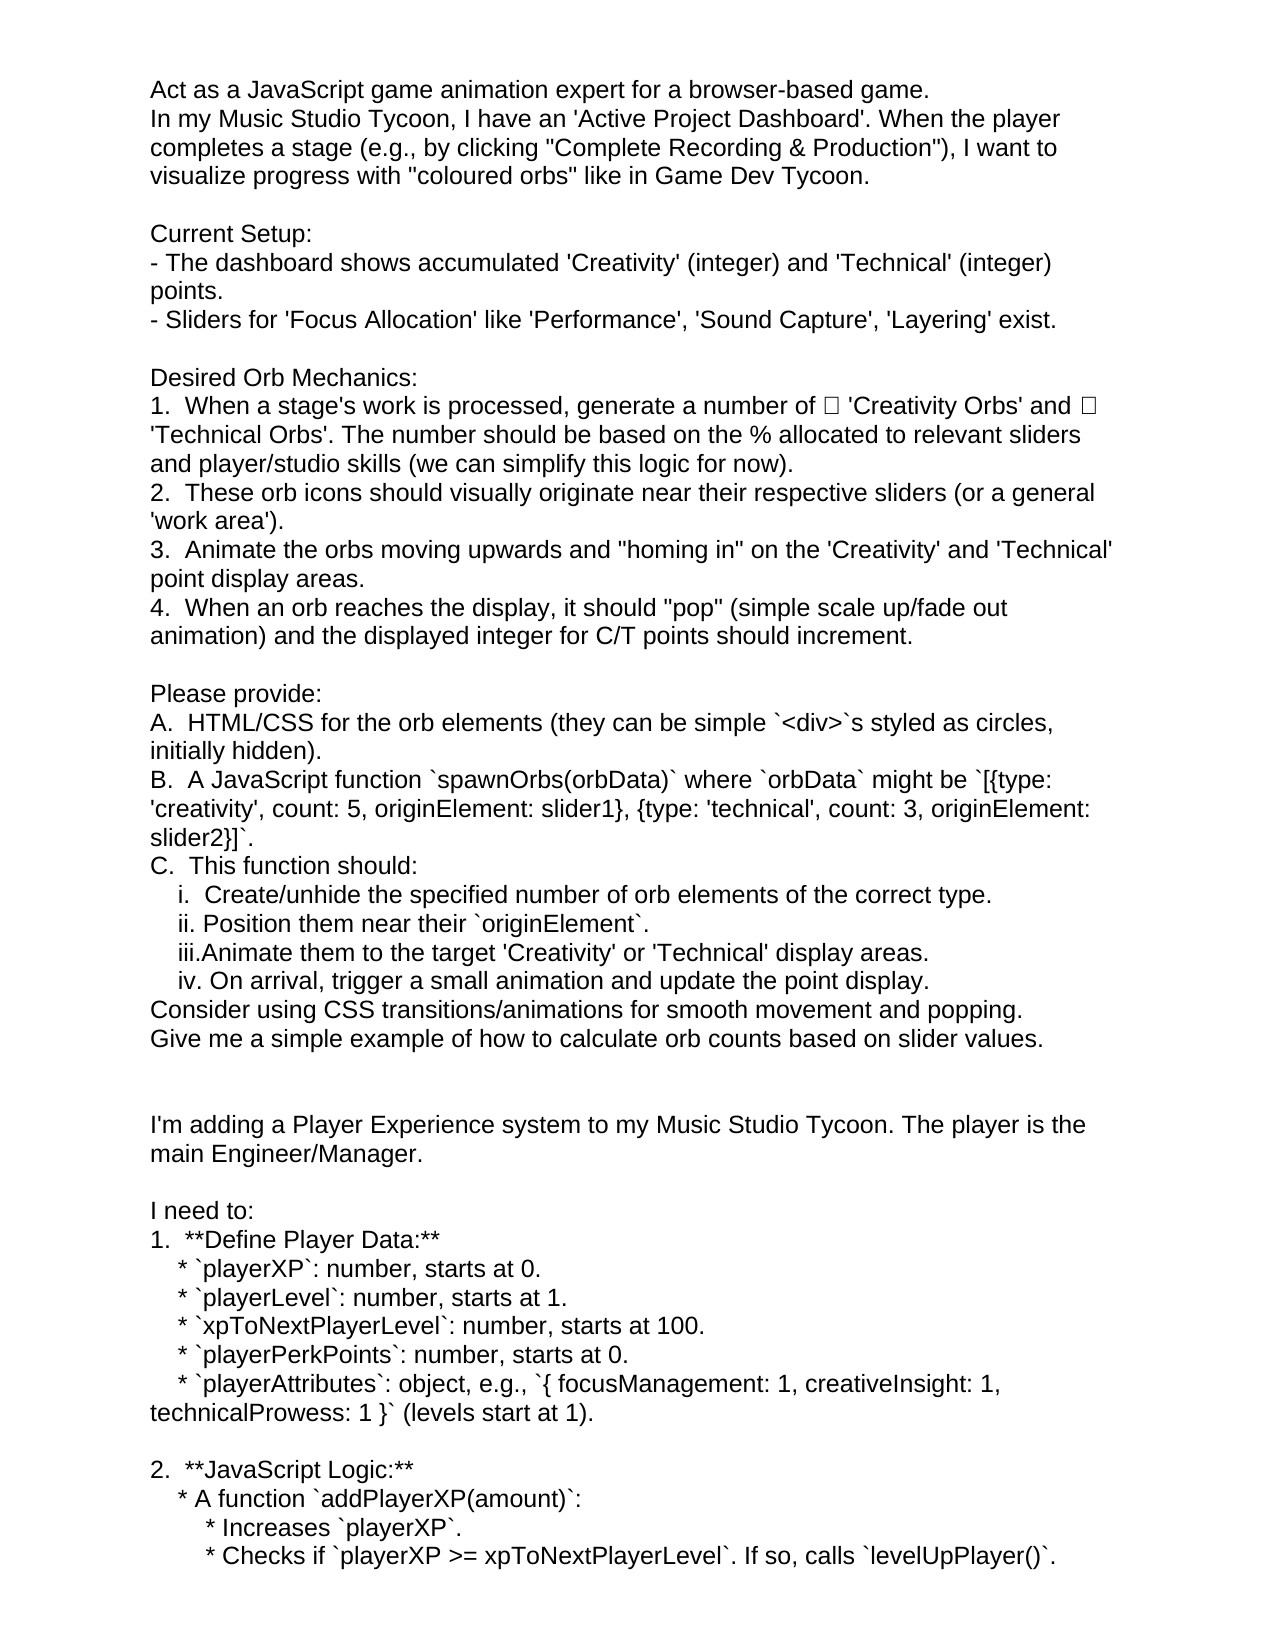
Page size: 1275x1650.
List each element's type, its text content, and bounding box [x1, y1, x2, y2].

text * Increases `playerXP`. [150, 1512, 1125, 1541]
text Desired Orb Mechanics: [150, 362, 1125, 391]
text * Checks if `playerXP >= xpToNextPlayerLevel`. If so, calls `levelUpPlayer()`. [150, 1541, 1125, 1570]
text iii.Animate them to the target 'Creativity' or 'Technical' display areas. [150, 937, 1125, 966]
text - Sliders for 'Focus Allocation' like 'Performance', 'Sound Capture', 'Layering' exist. [150, 305, 1125, 334]
text 2. **JavaScript Logic:** [150, 1455, 1125, 1484]
text 1. When a stage's work is processed, generate a number of 💙 'Creativity Orbs' and 💚 'Technical Orbs'. The number should be based on the % allocated to relevant sliders and player/studio skills (we can simplify this logic for now). [150, 391, 1125, 477]
text A. HTML/CSS for the orb elements (they can be simple `<div>`s styled as circles, initially hidden). [150, 707, 1125, 765]
text 3. Animate the orbs moving upwards and "homing in" on the 'Creativity' and 'Technical' point display areas. [150, 535, 1125, 592]
text In my Music Studio Tycoon, I have an 'Active Project Dashboard'. When the player completes a stage (e.g., by clicking "Complete Recording & Production"), I want to visualize progress with "coloured orbs" like in Game Dev Tycoon. [150, 104, 1125, 190]
text ii. Position them near their `originElement`. [150, 909, 1125, 937]
text Act as a JavaScript game animation expert for a browser-based game. [150, 75, 1125, 104]
text Please provide: [150, 679, 1125, 707]
text * `xpToNextPlayerLevel`: number, starts at 100. [150, 1311, 1125, 1340]
text C. This function should: [150, 851, 1125, 880]
text Give me a simple example of how to calculate orb counts based on slider values. [150, 1024, 1125, 1052]
text * `playerLevel`: number, starts at 1. [150, 1282, 1125, 1311]
text * `playerXP`: number, starts at 0. [150, 1254, 1125, 1282]
text 1. **Define Player Data:** [150, 1225, 1125, 1254]
text i. Create/unhide the specified number of orb elements of the correct type. [150, 880, 1125, 909]
text * `playerAttributes`: object, e.g., `{ focusManagement: 1, creativeInsight: 1, technicalProwess: 1 }` (levels start at 1). [150, 1369, 1125, 1426]
text iv. On arrival, trigger a small animation and update the point display. [150, 966, 1125, 995]
text - The dashboard shows accumulated 'Creativity' (integer) and 'Technical' (integer) points. [150, 247, 1125, 305]
text I'm adding a Player Experience system to my Music Studio Tycoon. The player is the main Engineer/Manager. [150, 1110, 1125, 1167]
text Consider using CSS transitions/animations for smooth movement and popping. [150, 995, 1125, 1024]
text I need to: [150, 1196, 1125, 1225]
text 4. When an orb reaches the display, it should "pop" (simple scale up/fade out animation) and the displayed integer for C/T points should increment. [150, 592, 1125, 650]
text B. A JavaScript function `spawnOrbs(orbData)` where `orbData` might be `[{type: 'creativity', count: 5, originElement: slider1}, {type: 'technical', count: 3, originElement: slider2}]`. [150, 765, 1125, 851]
text * `playerPerkPoints`: number, starts at 0. [150, 1340, 1125, 1369]
text * A function `addPlayerXP(amount)`: [150, 1484, 1125, 1512]
text Current Setup: [150, 219, 1125, 247]
text 2. These orb icons should visually originate near their respective sliders (or a general 'work area'). [150, 477, 1125, 535]
